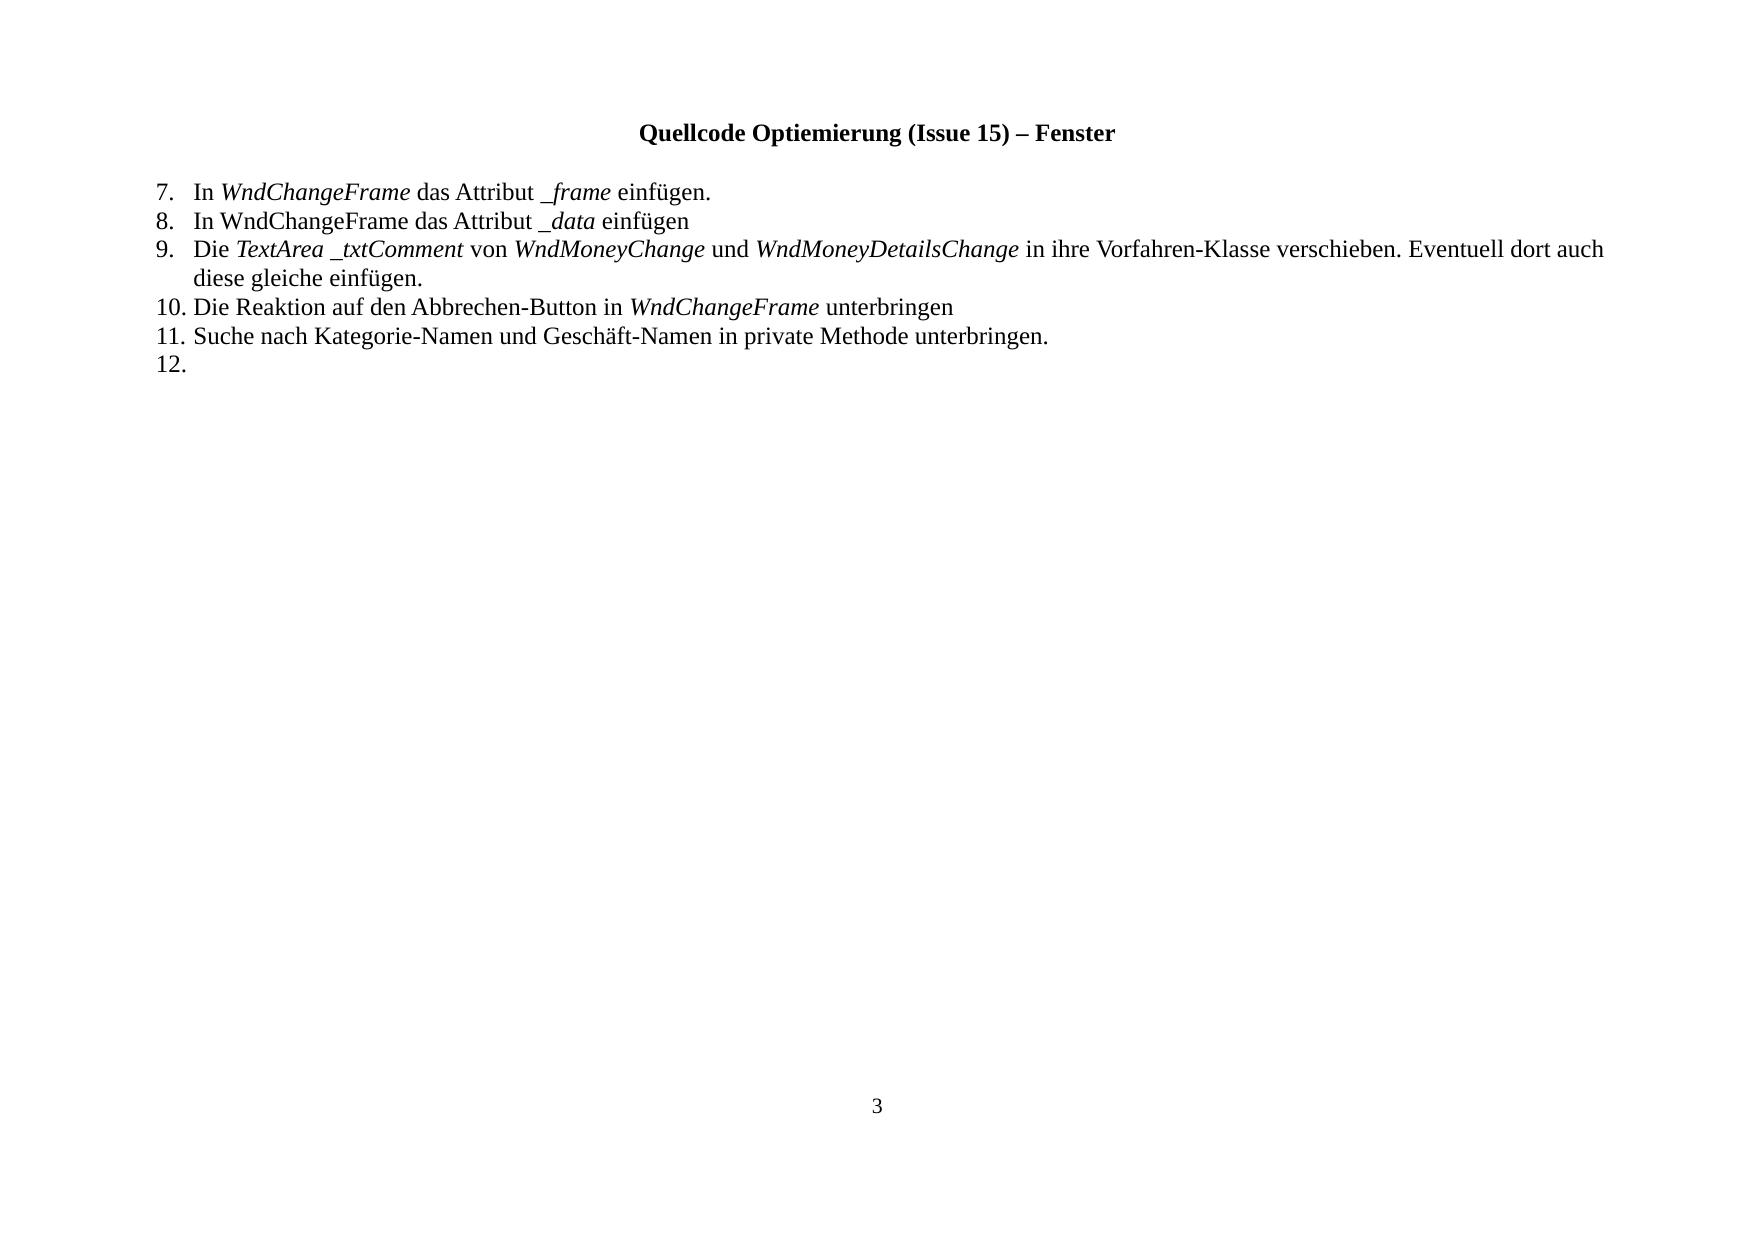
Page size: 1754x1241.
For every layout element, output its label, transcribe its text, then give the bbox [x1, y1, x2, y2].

list Suche nach Kategorie-Namen und Geschäft-Namen in private Methode unterbringen. [156, 321, 1636, 349]
list In WndChangeFrame das Attribut _frame einfügen. [156, 177, 1636, 206]
list In WndChangeFrame das Attribut _data einfügen [156, 206, 1636, 234]
list Die TextArea _txtComment von WndMoneyChange und WndMoneyDetailsChange in ihre Vorfahren-Klasse verschieben. Eventuell dort auch diese gleiche einfügen. [156, 234, 1636, 292]
list Die Reaktion auf den Abbrechen-Button in WndChangeFrame unterbringen [156, 292, 1636, 321]
